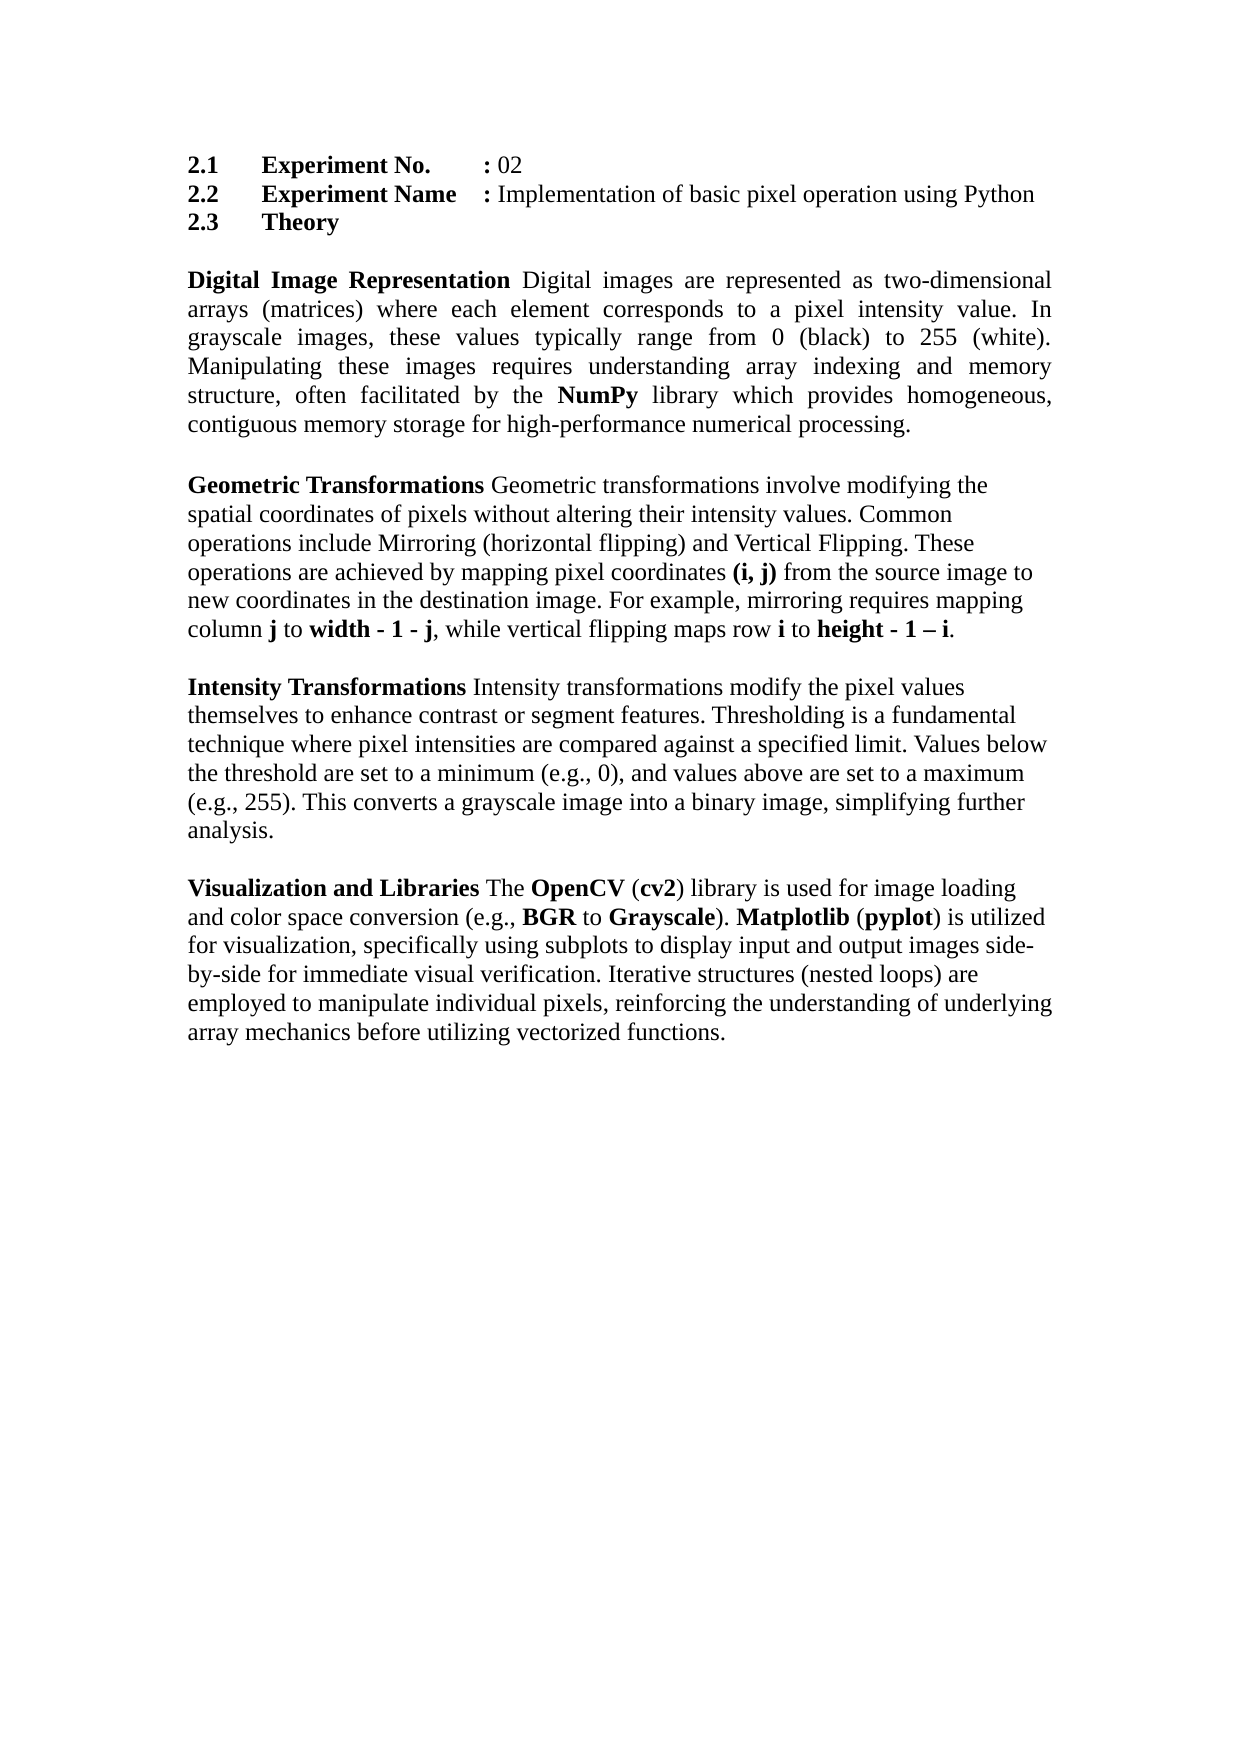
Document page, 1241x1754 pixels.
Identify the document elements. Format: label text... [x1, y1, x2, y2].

text Geometric Transformations Geometric transformations involve modifying the spatial coordinates of pixels without altering their intensity values. Common operations include Mirroring (horizontal flipping) and Vertical Flipping. These operations are achieved by mapping pixel coordinates (i, j) from the source image to new coordinates in the destination image. For example, mirroring requires mapping column j to width - 1 - j, while vertical flipping maps row i to height - 1 – i. [187, 471, 1053, 643]
text 2.2 Experiment Name : Implementation of basic pixel operation using Python [187, 179, 1053, 207]
text Intensity Transformations Intensity transformations modify the pixel values themselves to enhance contrast or segment features. Thresholding is a fundamental technique where pixel intensities are compared against a specified limit. Values below the threshold are set to a minimum (e.g., 0), and values above are set to a maximum (e.g., 255). This converts a grayscale image into a binary image, simplifying further analysis. [187, 672, 1053, 844]
text 2.1 Experiment No. : 02 [187, 150, 1053, 179]
text Visualization and Libraries The OpenCV (cv2) library is used for image loading and color space conversion (e.g., BGR to Grayscale). Matplotlib (pyplot) is utilized for visualization, specifically using subplots to display input and output images side-by-side for immediate visual verification. Iterative structures (nested loops) are employed to manipulate individual pixels, reinforcing the understanding of underlying array mechanics before utilizing vectorized functions. [187, 873, 1053, 1046]
text 2.3 Theory [187, 207, 1053, 236]
text Digital Image Representation Digital images are represented as two-dimensional arrays (matrices) where each element corresponds to a pixel intensity value. In grayscale images, these values typically range from 0 (black) to 255 (white). Manipulating these images requires understanding array indexing and memory structure, often facilitated by the NumPy library which provides homogeneous, contiguous memory storage for high-performance numerical processing. [187, 265, 1053, 437]
